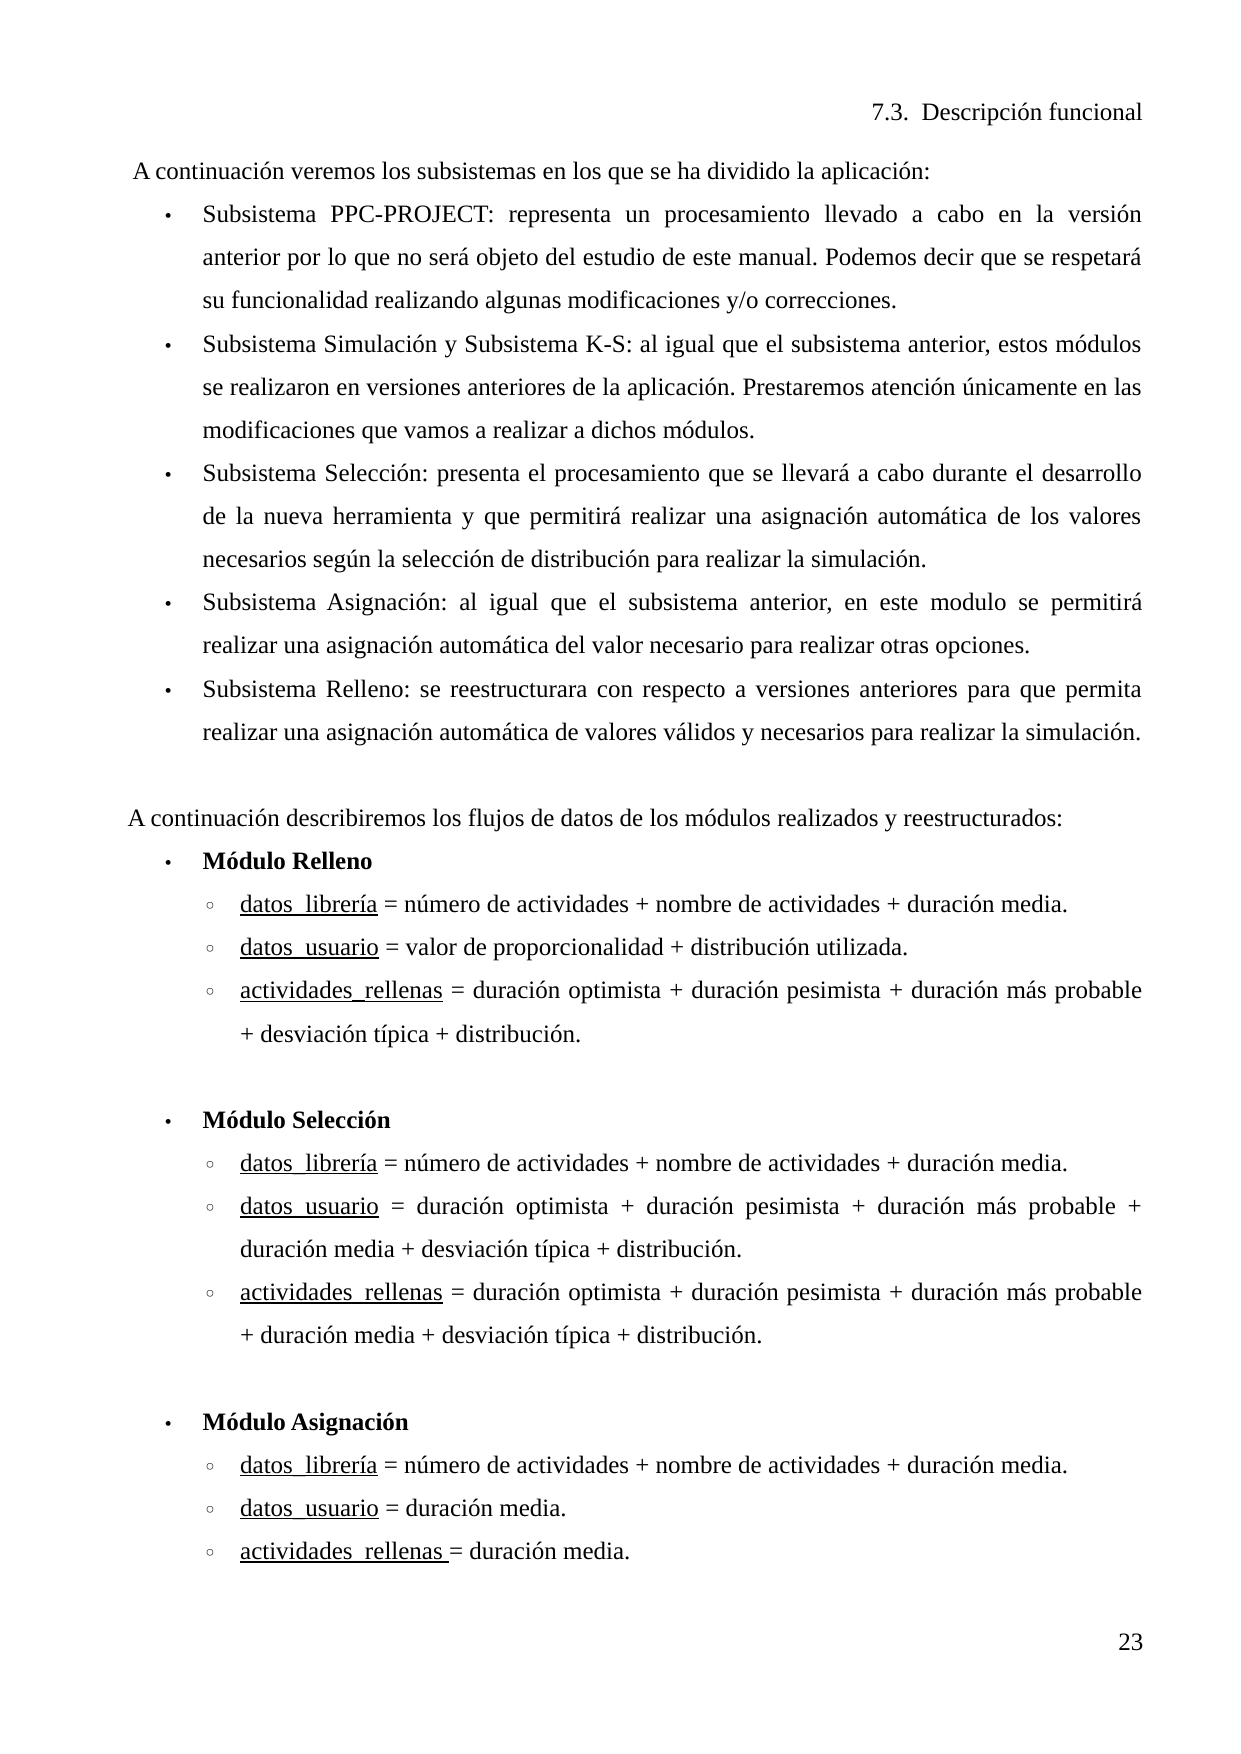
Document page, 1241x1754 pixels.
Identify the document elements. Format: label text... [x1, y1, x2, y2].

list datos_librería = número de actividades + nombre de actividades + duración media. [202, 889, 1143, 918]
list actividades_rellenas = duración optimista + duración pesimista + duración más probable + duración media + desviación típica + distribución. [202, 1277, 1143, 1349]
list datos_librería = número de actividades + nombre de actividades + duración media. [202, 1148, 1143, 1177]
list Subsistema Simulación y Subsistema K-S: al igual que el subsistema anterior, estos módulos se realizaron en versiones anteriores de la aplicación. Prestaremos atención únicamente en las modificaciones que vamos a realizar a dichos módulos. [165, 329, 1143, 444]
text A continuación veremos los subsistemas en los que se ha dividido la aplicación: [127, 156, 1143, 185]
list Subsistema PPC-PROJECT: representa un procesamiento llevado a cabo en la versión anterior por lo que no será objeto del estudio de este manual. Podemos decir que se respetará su funcionalidad realizando algunas modificaciones y/o correcciones. [165, 199, 1143, 314]
list datos_librería = número de actividades + nombre de actividades + duración media. [202, 1450, 1143, 1479]
list Módulo Selección [165, 1105, 1143, 1134]
list actividades_rellenas = duración optimista + duración pesimista + duración más probable + desviación típica + distribución. [202, 976, 1143, 1047]
list Módulo Relleno [165, 846, 1143, 875]
list datos_usuario = valor de proporcionalidad + distribución utilizada. [202, 932, 1143, 961]
list Subsistema Relleno: se reestructurara con respecto a versiones anteriores para que permita realizar una asignación automática de valores válidos y necesarios para realizar la simulación. [165, 674, 1143, 746]
list datos_usuario = duración optimista + duración pesimista + duración más probable + duración media + desviación típica + distribución. [202, 1191, 1143, 1263]
list actividades_rellenas = duración media. [202, 1536, 1143, 1565]
list Subsistema Selección: presenta el procesamiento que se llevará a cabo durante el desarrollo de la nueva herramienta y que permitirá realizar una asignación automática de los valores necesarios según la selección de distribución para realizar la simulación. [165, 458, 1143, 573]
list datos_usuario = duración media. [202, 1493, 1143, 1522]
list Módulo Asignación [165, 1407, 1143, 1436]
list Subsistema Asignación: al igual que el subsistema anterior, en este modulo se permitirá realizar una asignación automática del valor necesario para realizar otras opciones. [165, 587, 1143, 659]
text A continuación describiremos los flujos de datos de los módulos realizados y reestructurados: [127, 803, 1143, 832]
